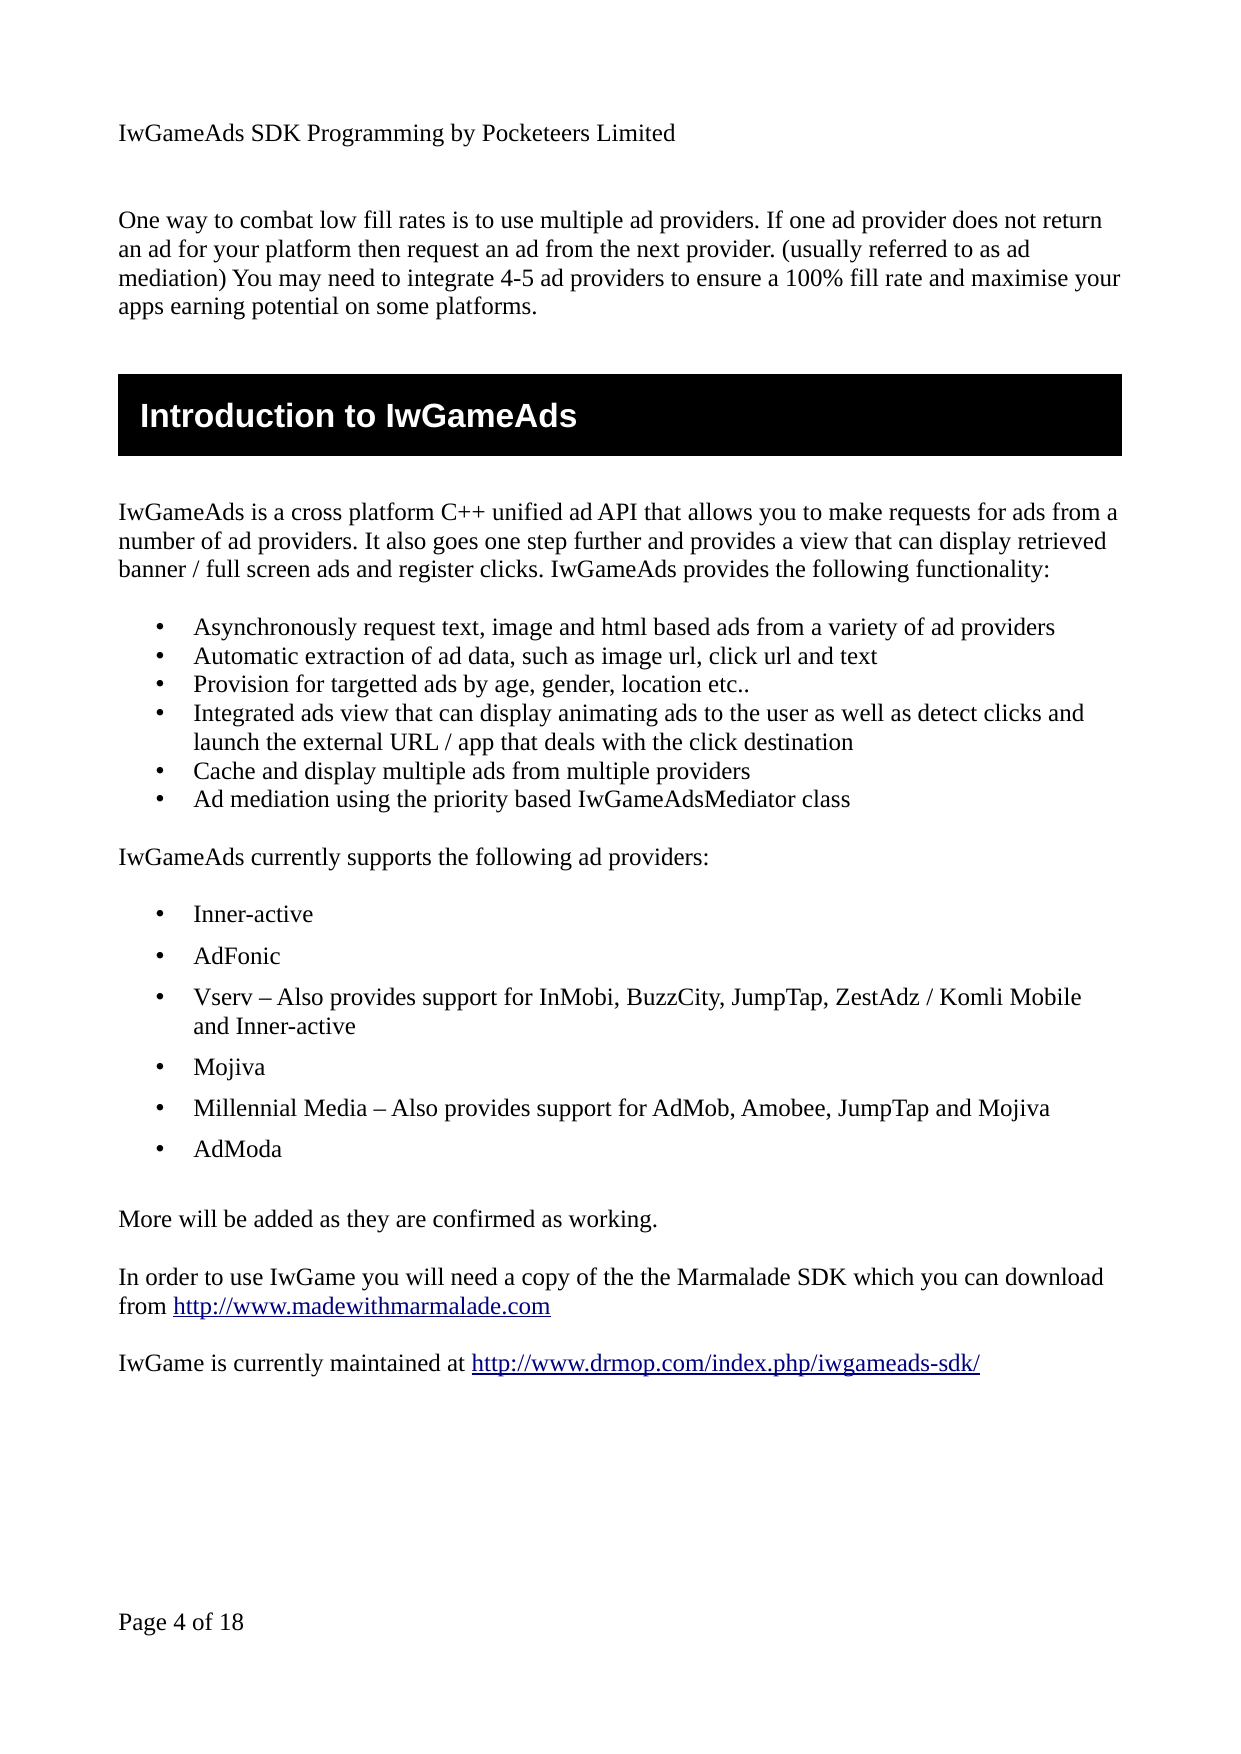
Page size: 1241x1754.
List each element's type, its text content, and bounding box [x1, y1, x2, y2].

text IwGame is currently maintained at http://www.drmop.com/index.php/iwgameads-sdk/ [118, 1348, 1122, 1377]
list Cache and display multiple ads from multiple providers [156, 756, 1122, 784]
text IwGameAds is a cross platform C++ unified ad API that allows you to make requests for ads from a number of ad providers. It also goes one step further and provides a view that can display retrieved banner / full screen ads and register clicks. IwGameAds provides the following functionality: [118, 497, 1122, 583]
subtitle Introduction to IwGameAds [123, 379, 1117, 451]
list Vserv – Also provides support for InMobi, BuzzCity, JumpTap, ZestAdz / Komli Mobile and Inner-active [156, 982, 1122, 1039]
list Millennial Media – Also provides support for AdMob, Amobee, JumpTap and Mojiva [156, 1093, 1122, 1122]
text More will be added as they are confirmed as working. [118, 1204, 1122, 1233]
list Automatic extraction of ad data, such as image url, click url and text [156, 641, 1122, 669]
list Inner-active [156, 899, 1122, 928]
list Ad mediation using the priority based IwGameAdsMediator class [156, 784, 1122, 813]
list Mojiva [156, 1052, 1122, 1081]
list Integrated ads view that can display animating ads to the user as well as detect clicks and launch the external URL / app that deals with the click destination [156, 698, 1122, 756]
list Provision for targetted ads by age, gender, location etc.. [156, 669, 1122, 698]
text In order to use IwGame you will need a copy of the the Marmalade SDK which you can download from http://www.madewithmarmalade.com [118, 1262, 1122, 1319]
text One way to combat low fill rates is to use multiple ad providers. If one ad provider does not return an ad for your platform then request an ad from the next provider. (usually referred to as ad mediation) You may need to integrate 4-5 ad providers to ensure a 100% fill rate and maximise your apps earning potential on some platforms. [118, 205, 1122, 320]
text IwGameAds currently supports the following ad providers: [118, 842, 1122, 871]
list Asynchronously request text, image and html based ads from a variety of ad providers [156, 612, 1122, 641]
list AdFonic [156, 941, 1122, 969]
list AdModa [156, 1134, 1122, 1163]
